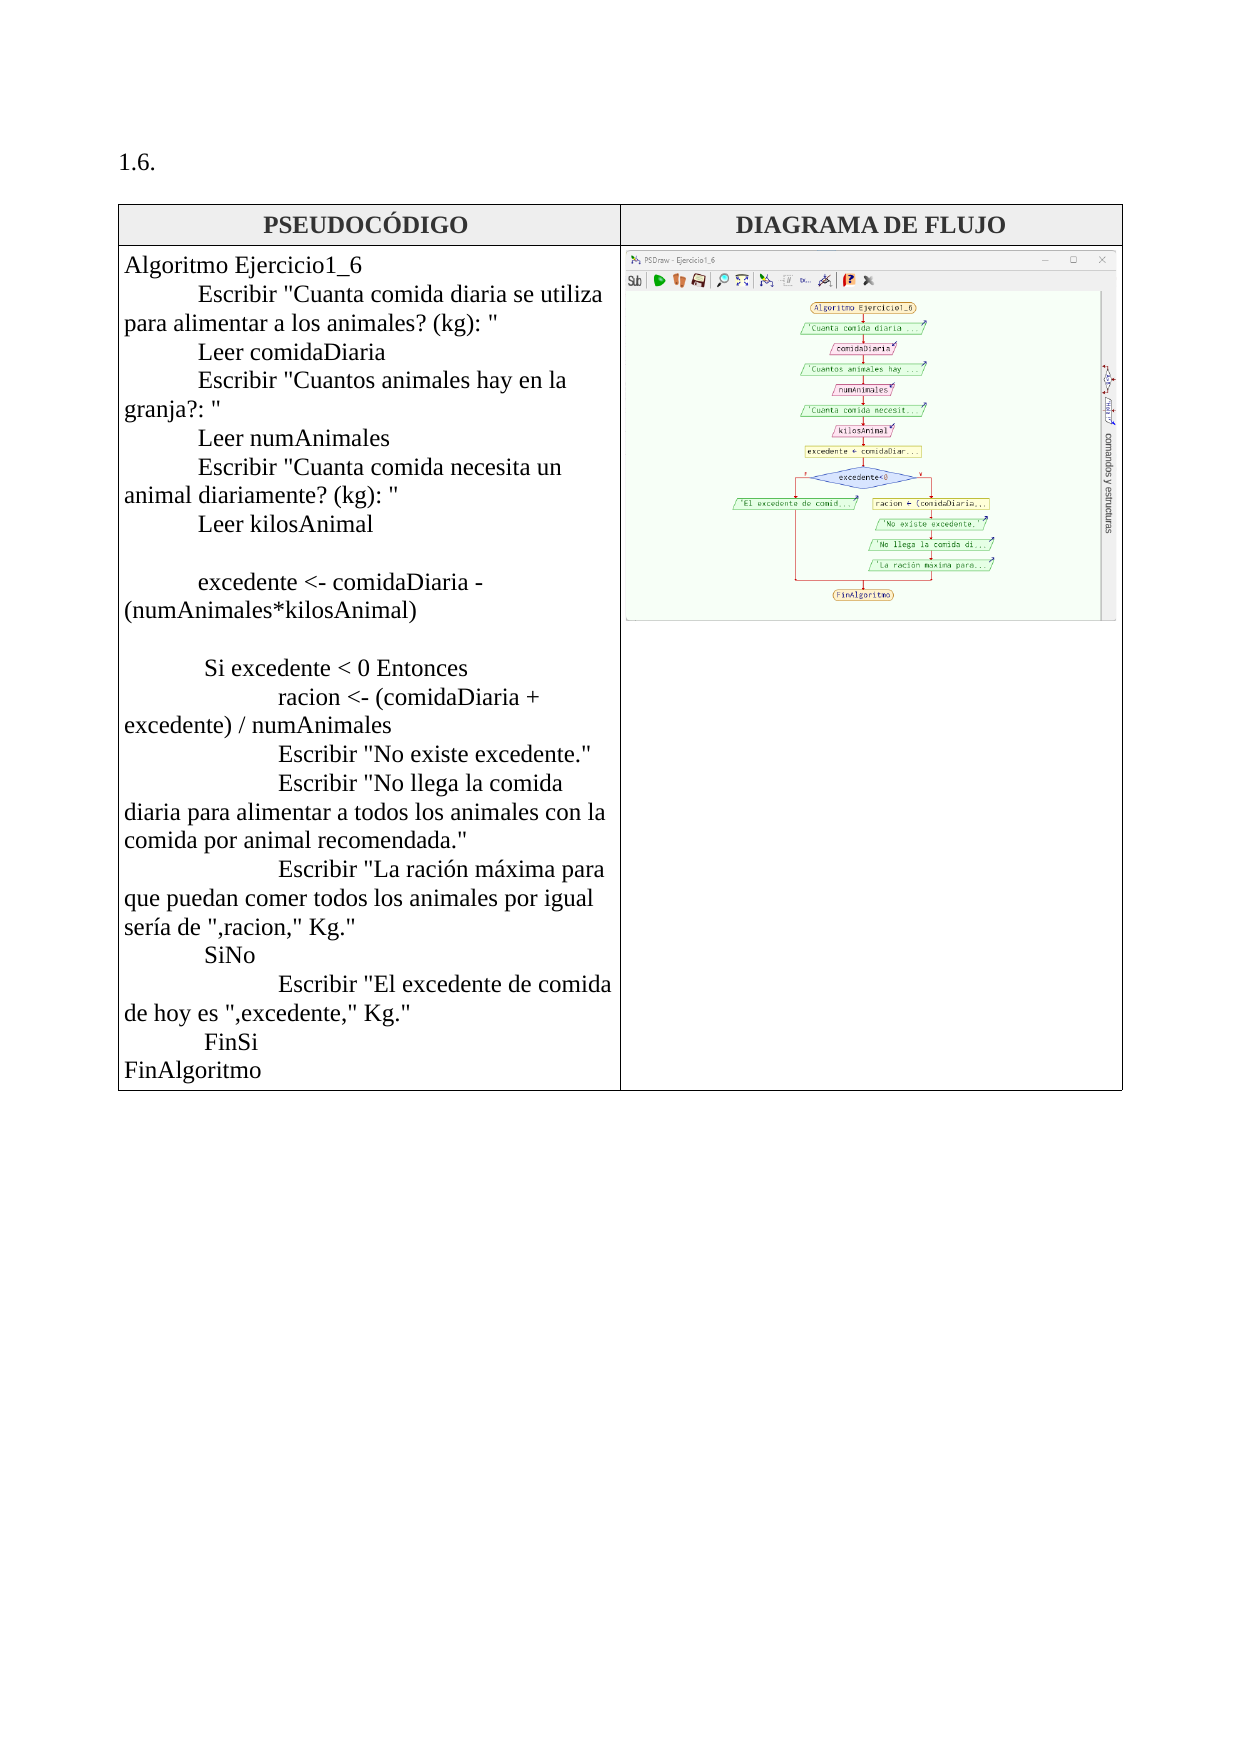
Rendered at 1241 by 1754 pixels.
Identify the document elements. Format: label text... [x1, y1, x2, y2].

table_cell Algoritmo Ejercicio1_6 Escribir "Cuanta comida diaria se utiliza para alimentar a los animales? (kg): " Leer comidaDiaria Escribir "Cuantos animales hay en la granja?: " Leer numAnimales Escribir "Cuanta comida necesita un animal diariamente? (kg): " Leer kilosAnimal excedente <- comidaDiaria - (numAnimales*kilosAnimal) Si excedente < 0 Entonces racion <- (comidaDiaria + excedente) / numAnimales Escribir "No existe excedente." Escribir "No llega la comida diaria para alimentar a todos los animales con la comida por animal recomendada." Escribir "La ración máxima para que puedan comer todos los animales por igual sería de ",racion," Kg." SiNo Escribir "El excedente de comida de hoy es ",excedente," Kg." FinSi FinAlgoritmo [119, 246, 620, 1090]
table_cell [621, 246, 1122, 1090]
table_header PSEUDOCÓDIGO [119, 205, 620, 245]
picture [625, 250, 1117, 621]
table_header DIAGRAMA DE FLUJO [621, 205, 1122, 245]
text 1.6. [118, 147, 1122, 176]
